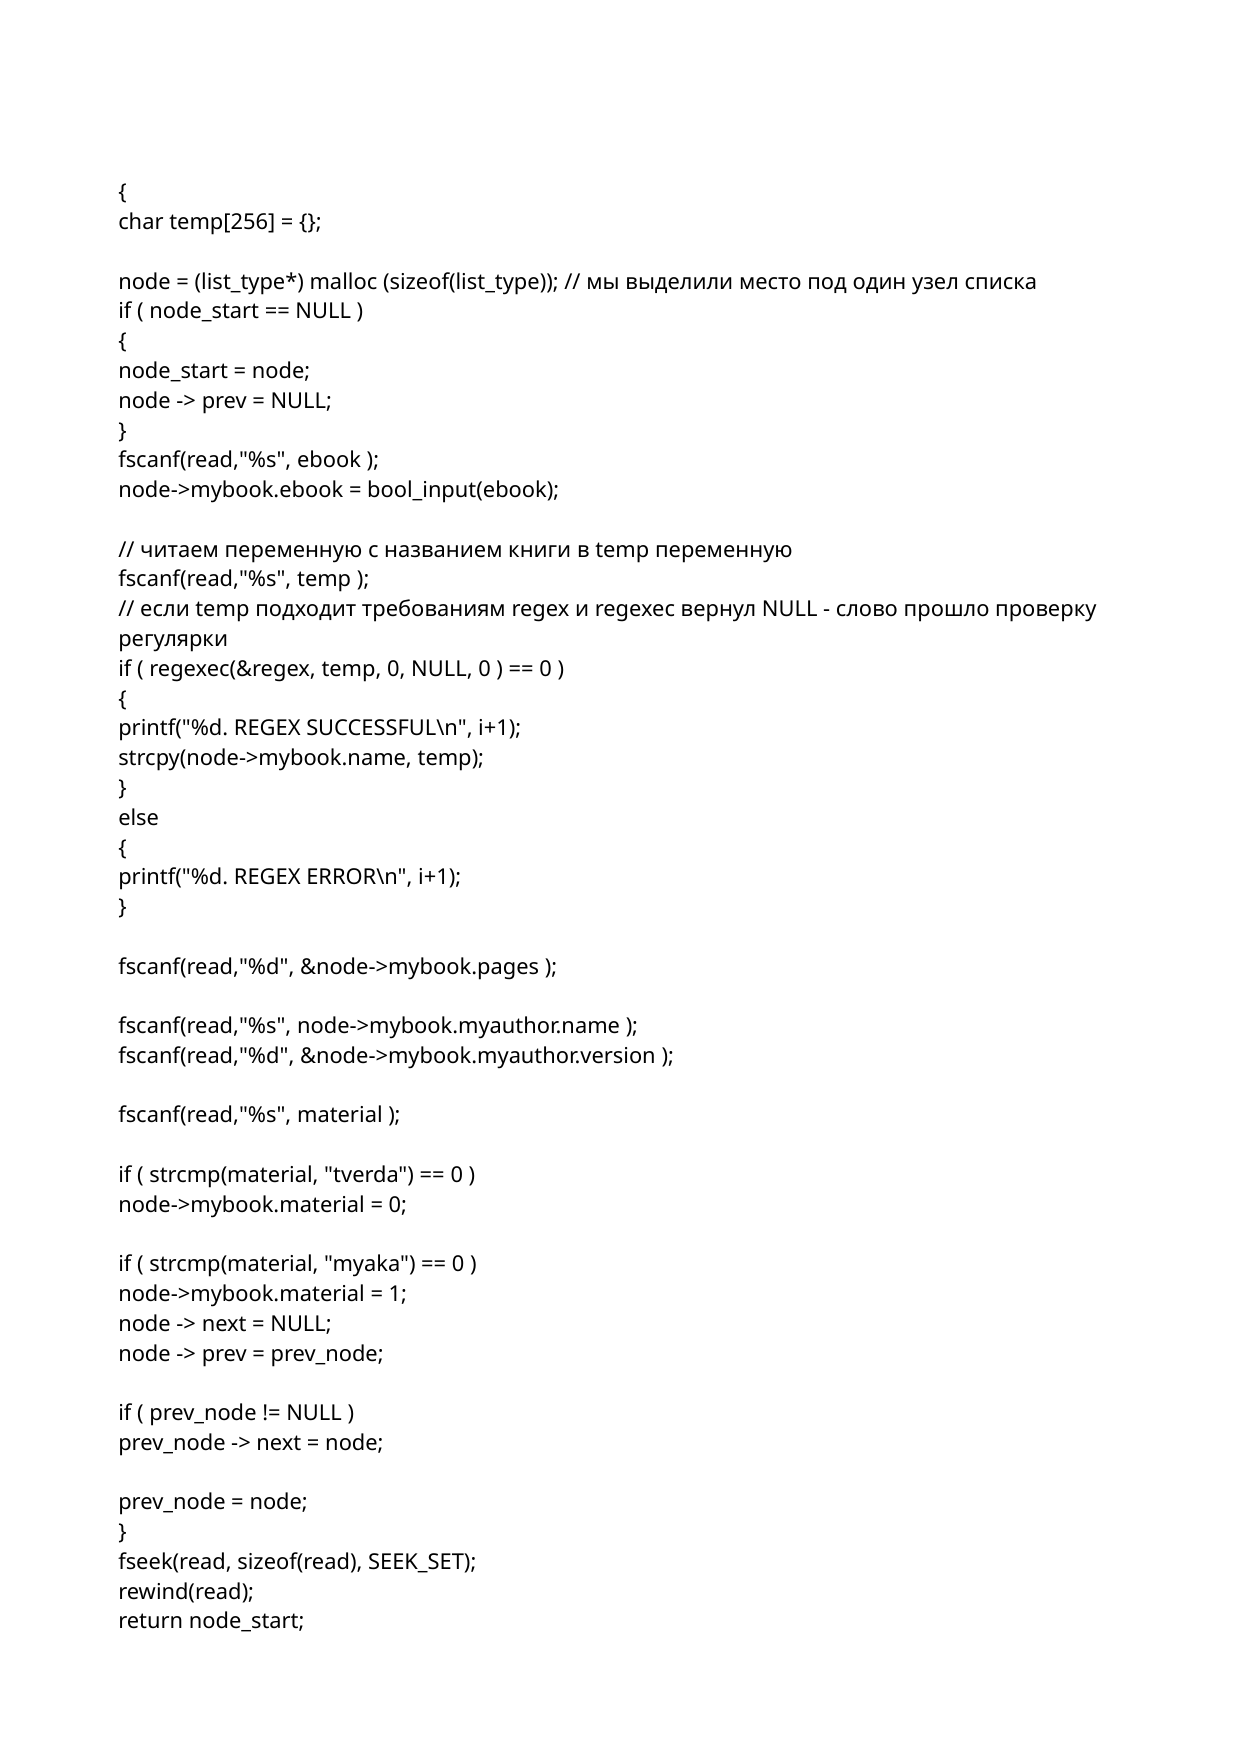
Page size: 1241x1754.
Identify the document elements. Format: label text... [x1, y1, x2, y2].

text fseek(read, sizeof(read), SEEK_SET); [118, 1546, 1122, 1576]
text prev_node = node; [118, 1486, 1122, 1516]
text } [118, 891, 1122, 921]
text fscanf(read,"%d", &node->mybook.myauthor.version ); [118, 1040, 1122, 1070]
text { [118, 325, 1122, 355]
text rewind(read); [118, 1576, 1122, 1605]
text // читаем переменную с названием книги в temp переменную [118, 534, 1122, 563]
text fscanf(read,"%s", material ); [118, 1099, 1122, 1129]
text node -> next = NULL; [118, 1308, 1122, 1337]
text { [118, 832, 1122, 861]
text node = (list_type*) malloc (sizeof(list_type)); // мы выделили место под один узел списка [118, 266, 1122, 295]
text } [118, 414, 1122, 444]
text { [118, 176, 1122, 206]
text node -> prev = prev_node; [118, 1337, 1122, 1367]
text char temp[256] = {}; [118, 206, 1122, 236]
text printf("%d. REGEX ERROR\n", i+1); [118, 861, 1122, 891]
text node->mybook.material = 1; [118, 1278, 1122, 1308]
text if ( strcmp(material, "myaka") == 0 ) [118, 1248, 1122, 1278]
text else [118, 802, 1122, 832]
text if ( prev_node != NULL ) [118, 1397, 1122, 1427]
text prev_node -> next = node; [118, 1427, 1122, 1457]
text // если temp подходит требованиям regex и regexec вернул NULL - слово прошло проверку регулярки [118, 593, 1122, 653]
text node->mybook.ebook = bool_input(ebook); [118, 474, 1122, 504]
text { [118, 683, 1122, 712]
text fscanf(read,"%s", ebook ); [118, 444, 1122, 474]
text node_start = node; [118, 355, 1122, 385]
text if ( regexec(&regex, temp, 0, NULL, 0 ) == 0 ) [118, 653, 1122, 683]
text node -> prev = NULL; [118, 385, 1122, 414]
text fscanf(read,"%s", temp ); [118, 563, 1122, 593]
text fscanf(read,"%s", node->mybook.myauthor.name ); [118, 1010, 1122, 1040]
text fscanf(read,"%d", &node->mybook.pages ); [118, 951, 1122, 980]
text strcpy(node->mybook.name, temp); [118, 742, 1122, 772]
text node->mybook.material = 0; [118, 1189, 1122, 1218]
text } [118, 772, 1122, 802]
text if ( strcmp(material, "tverda") == 0 ) [118, 1159, 1122, 1189]
text printf("%d. REGEX SUCCESSFUL\n", i+1); [118, 712, 1122, 742]
text return node_start; [118, 1605, 1122, 1635]
text if ( node_start == NULL ) [118, 295, 1122, 325]
text } [118, 1516, 1122, 1546]
